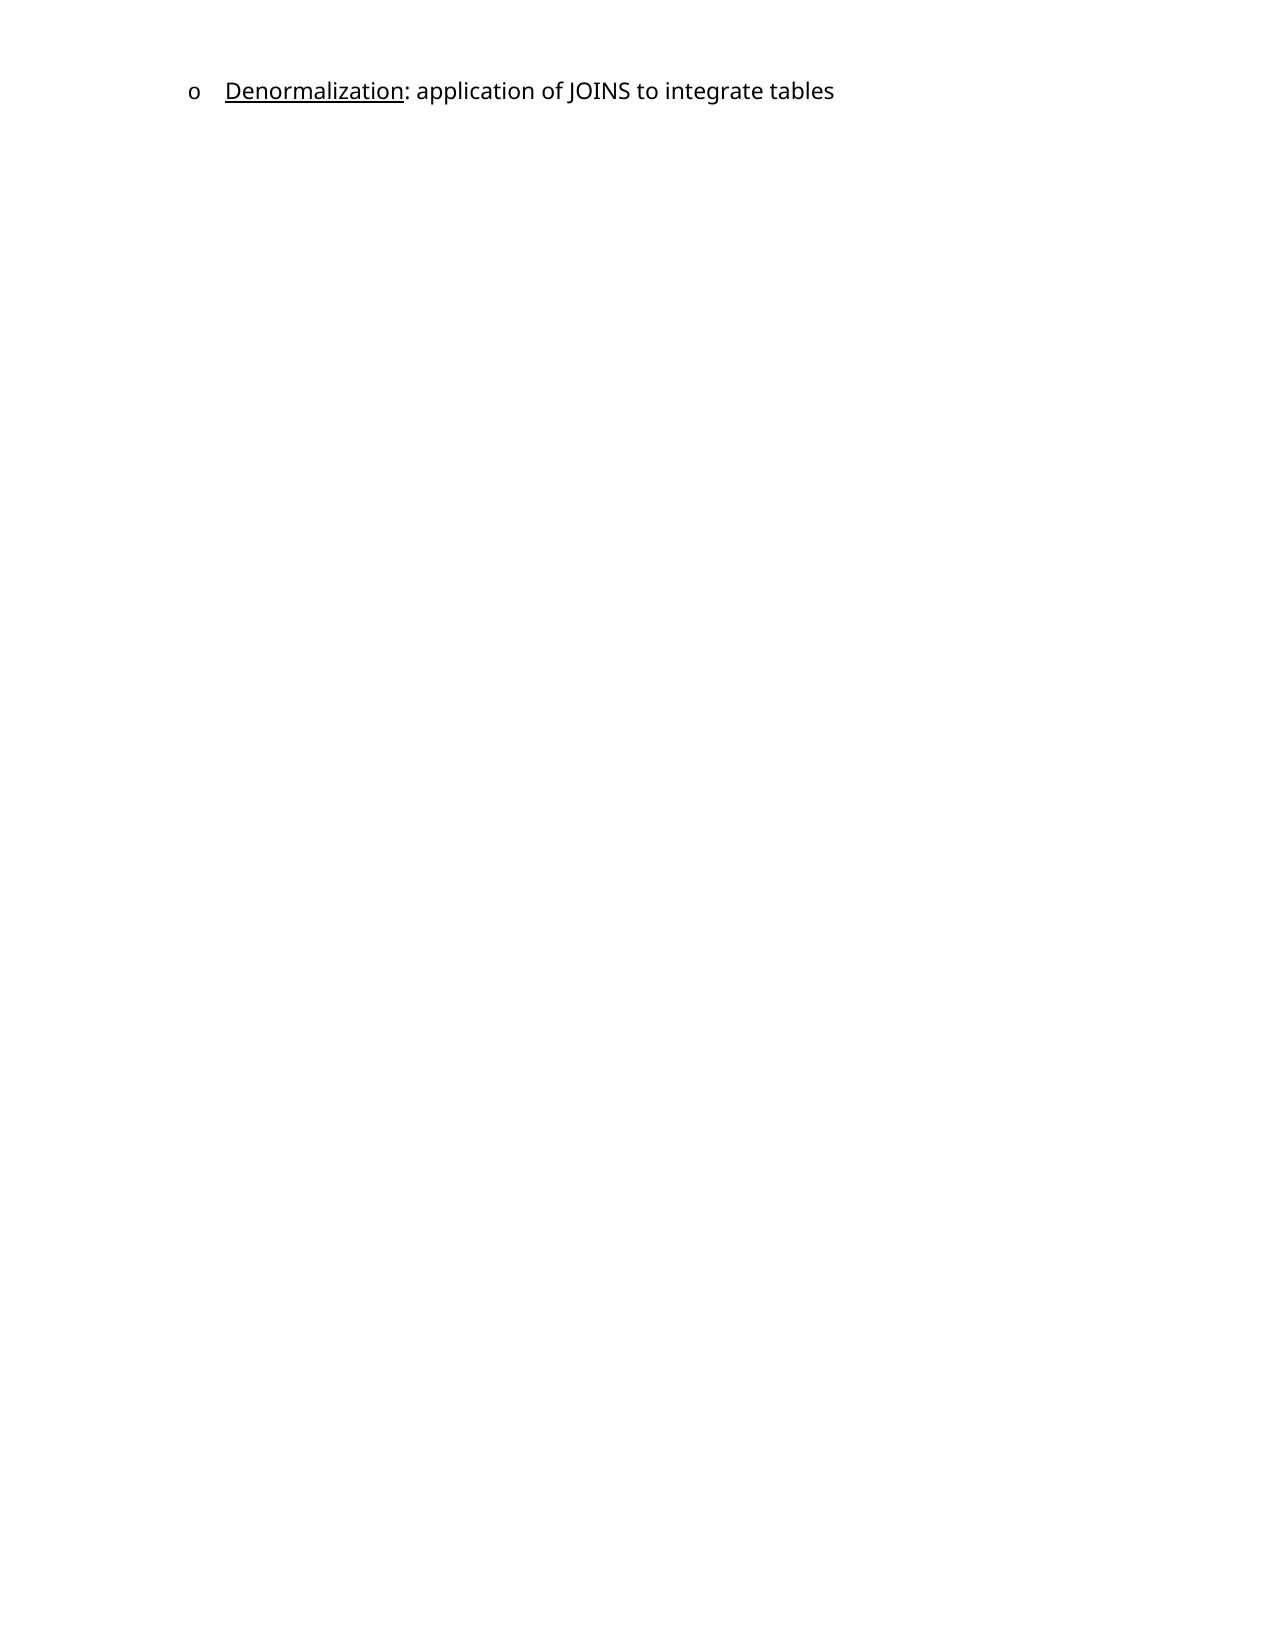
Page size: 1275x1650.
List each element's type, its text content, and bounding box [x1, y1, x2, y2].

list Denormalization: application of JOINS to integrate tables [187, 75, 1200, 106]
